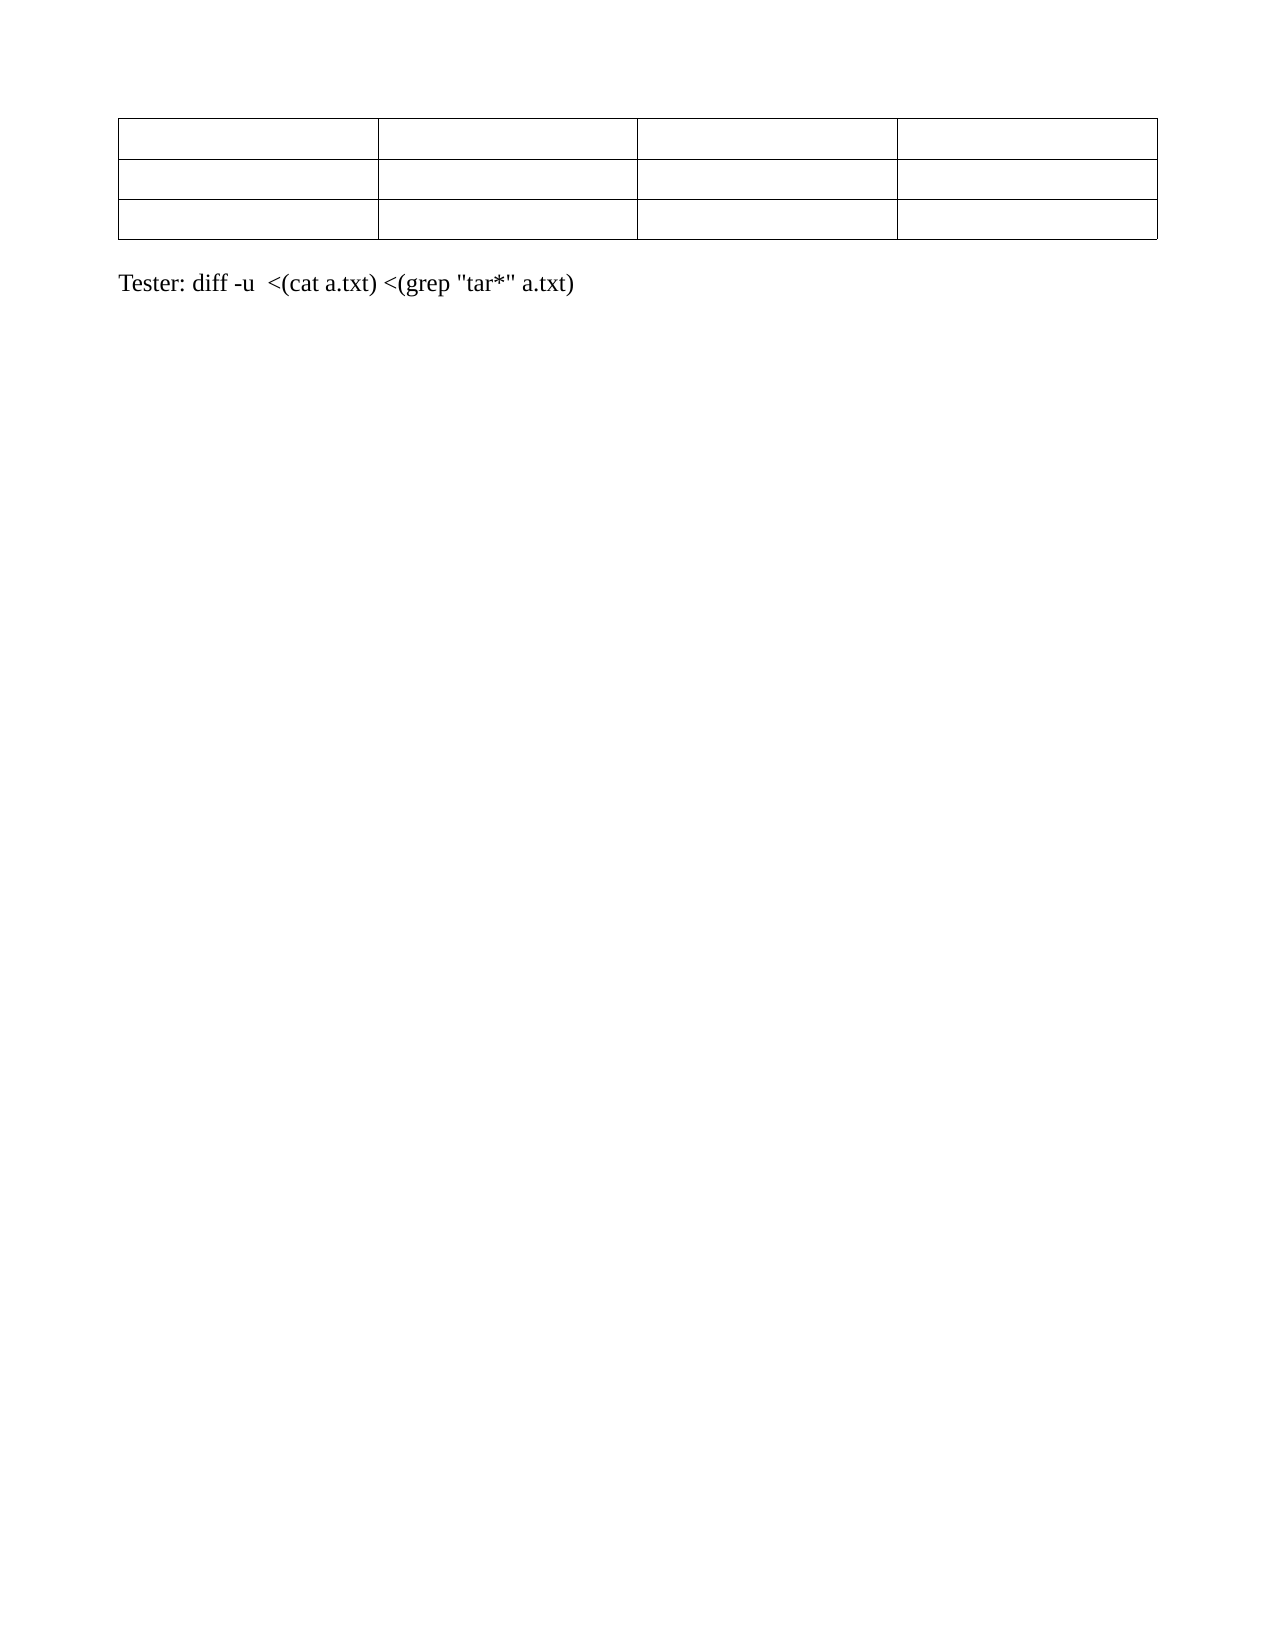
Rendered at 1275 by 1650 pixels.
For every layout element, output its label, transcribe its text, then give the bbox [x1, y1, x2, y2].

table_cell [379, 160, 637, 199]
table_cell [638, 119, 897, 158]
table_cell [379, 200, 637, 239]
table_cell [119, 200, 378, 239]
table_cell [119, 160, 378, 199]
table_cell [638, 200, 897, 239]
table_cell [379, 119, 637, 158]
table_cell [898, 160, 1157, 199]
table_cell [119, 119, 378, 158]
text Tester: diff -u <(cat a.txt) <(grep "tar*" a.txt) [118, 268, 1157, 297]
table_cell [898, 200, 1157, 239]
table_cell [898, 119, 1157, 158]
table_cell [638, 160, 897, 199]
